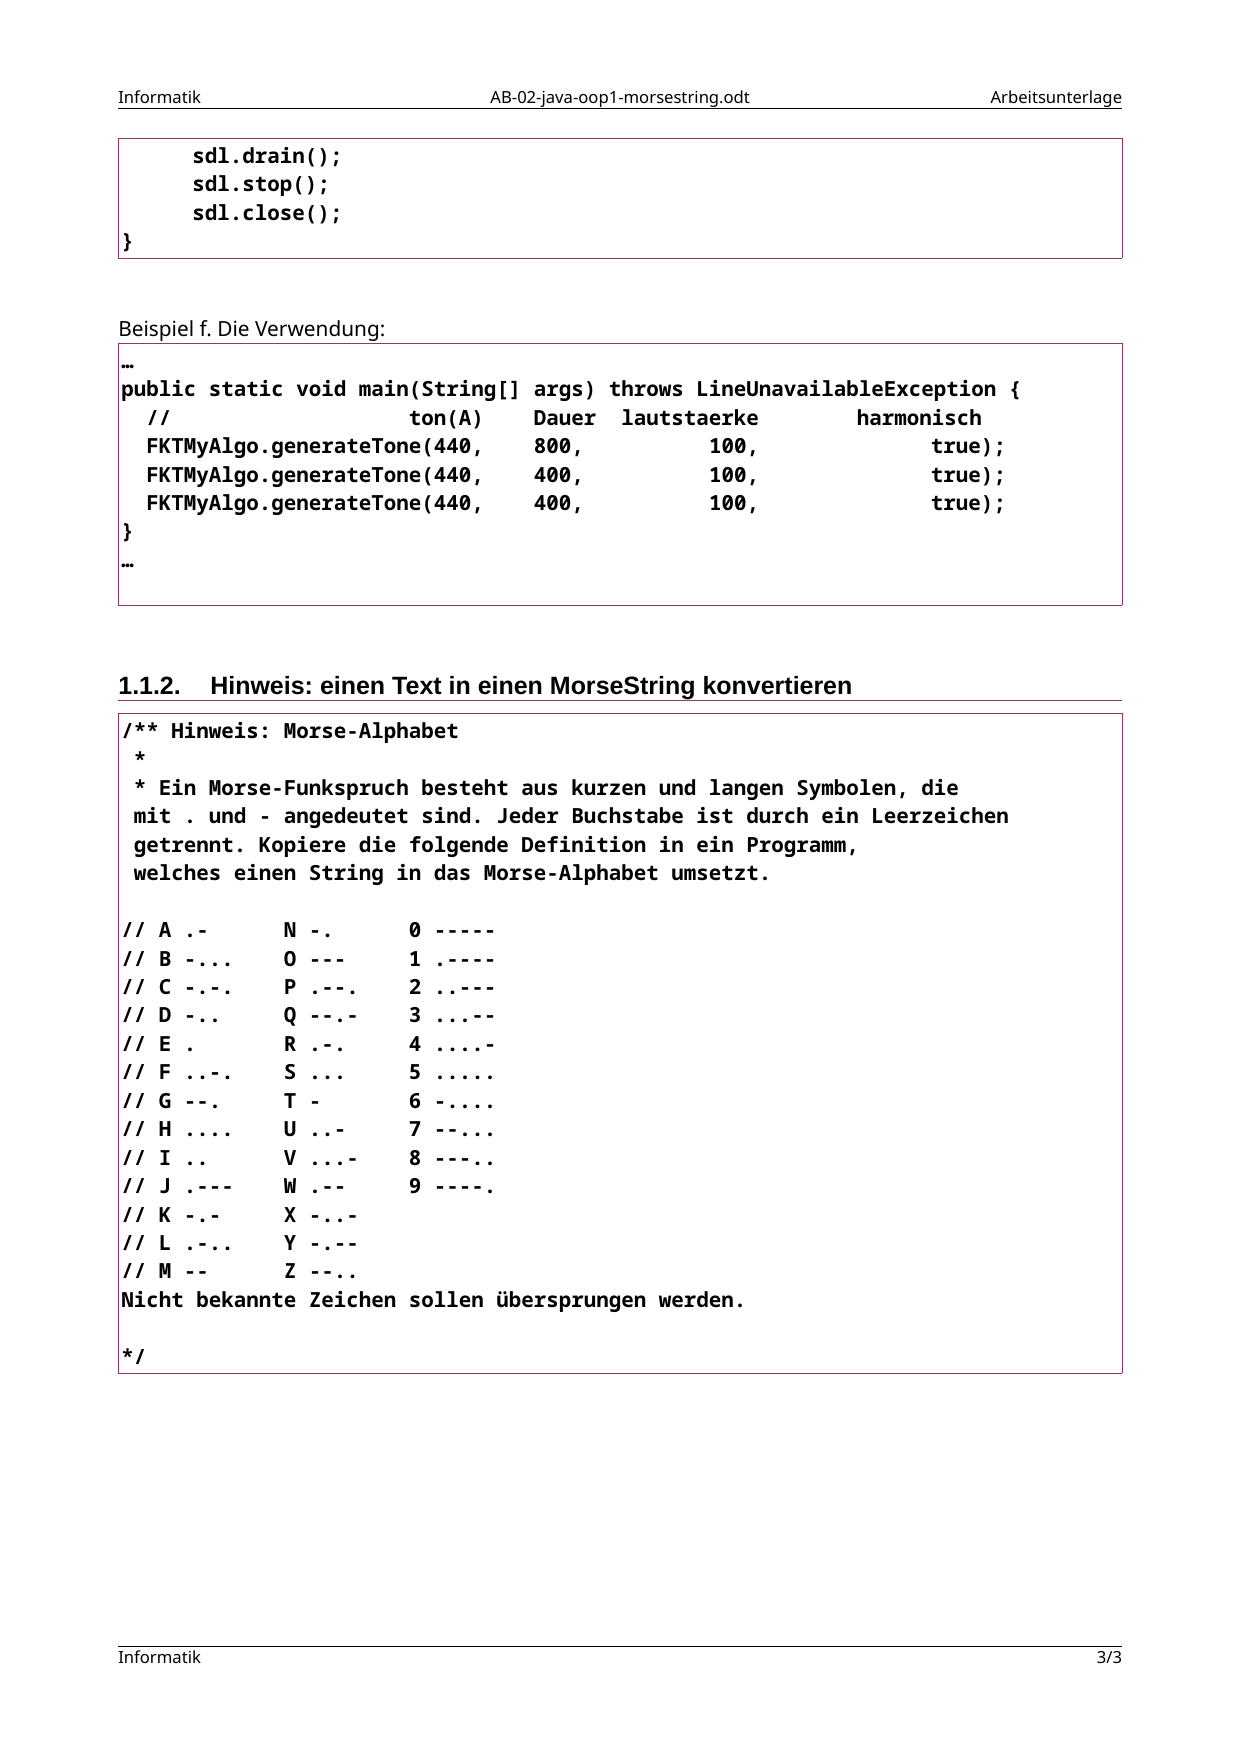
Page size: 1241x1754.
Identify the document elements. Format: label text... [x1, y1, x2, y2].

text FKTMyAlgo.generateTone(440, 800, 100, true); [119, 428, 1122, 457]
text // ton(A) Dauer lautstaerke harmonisch [119, 400, 1122, 428]
text sdl.close(); [119, 195, 1122, 223]
text * [119, 742, 1122, 770]
text // B -... O --- 1 .---- [119, 941, 1122, 969]
text // L .-.. Y -.-- [119, 1225, 1122, 1253]
text // C -.-. P .--. 2 ..--- [119, 969, 1122, 998]
text // M -- Z --.. [119, 1253, 1122, 1282]
text sdl.drain(); [119, 139, 1122, 166]
text … [119, 344, 1122, 371]
text */ [119, 1339, 1122, 1373]
text /** Hinweis: Morse-Alphabet [119, 714, 1122, 742]
text mit . und - angedeutet sind. Jeder Buchstabe ist durch ein Leerzeichen [119, 798, 1122, 827]
text Beispiel f. Die Verwendung: [118, 314, 1122, 343]
text // D -.. Q --.- 3 ...-- [119, 998, 1122, 1026]
text // K -.- X -..- [119, 1197, 1122, 1225]
text // H .... U ..- 7 --... [119, 1111, 1122, 1140]
text sdl.stop(); [119, 166, 1122, 195]
text welches einen String in das Morse-Alphabet umsetzt. [119, 855, 1122, 884]
text // E . R .-. 4 ....- [119, 1026, 1122, 1054]
text // A .- N -. 0 ----- [119, 912, 1122, 941]
text // G --. T - 6 -.... [119, 1083, 1122, 1111]
text FKTMyAlgo.generateTone(440, 400, 100, true); [119, 457, 1122, 485]
text … [119, 542, 1122, 571]
text * Ein Morse-Funkspruch besteht aus kurzen und langen Symbolen, die [119, 770, 1122, 798]
text public static void main(String[] args) throws LineUnavailableException { [119, 371, 1122, 400]
text } [119, 223, 1122, 258]
text } [119, 514, 1122, 542]
text // I .. V ...- 8 ---.. [119, 1140, 1122, 1168]
text Nicht bekannte Zeichen sollen übersprungen werden. [119, 1282, 1122, 1310]
text // J .--- W .-- 9 ----. [119, 1168, 1122, 1197]
subtitle Hinweis: einen Text in einen MorseString konvertieren [118, 671, 1122, 700]
text getrennt. Kopiere die folgende Definition in ein Programm, [119, 827, 1122, 855]
text // F ..-. S ... 5 ..... [119, 1054, 1122, 1083]
text FKTMyAlgo.generateTone(440, 400, 100, true); [119, 485, 1122, 514]
